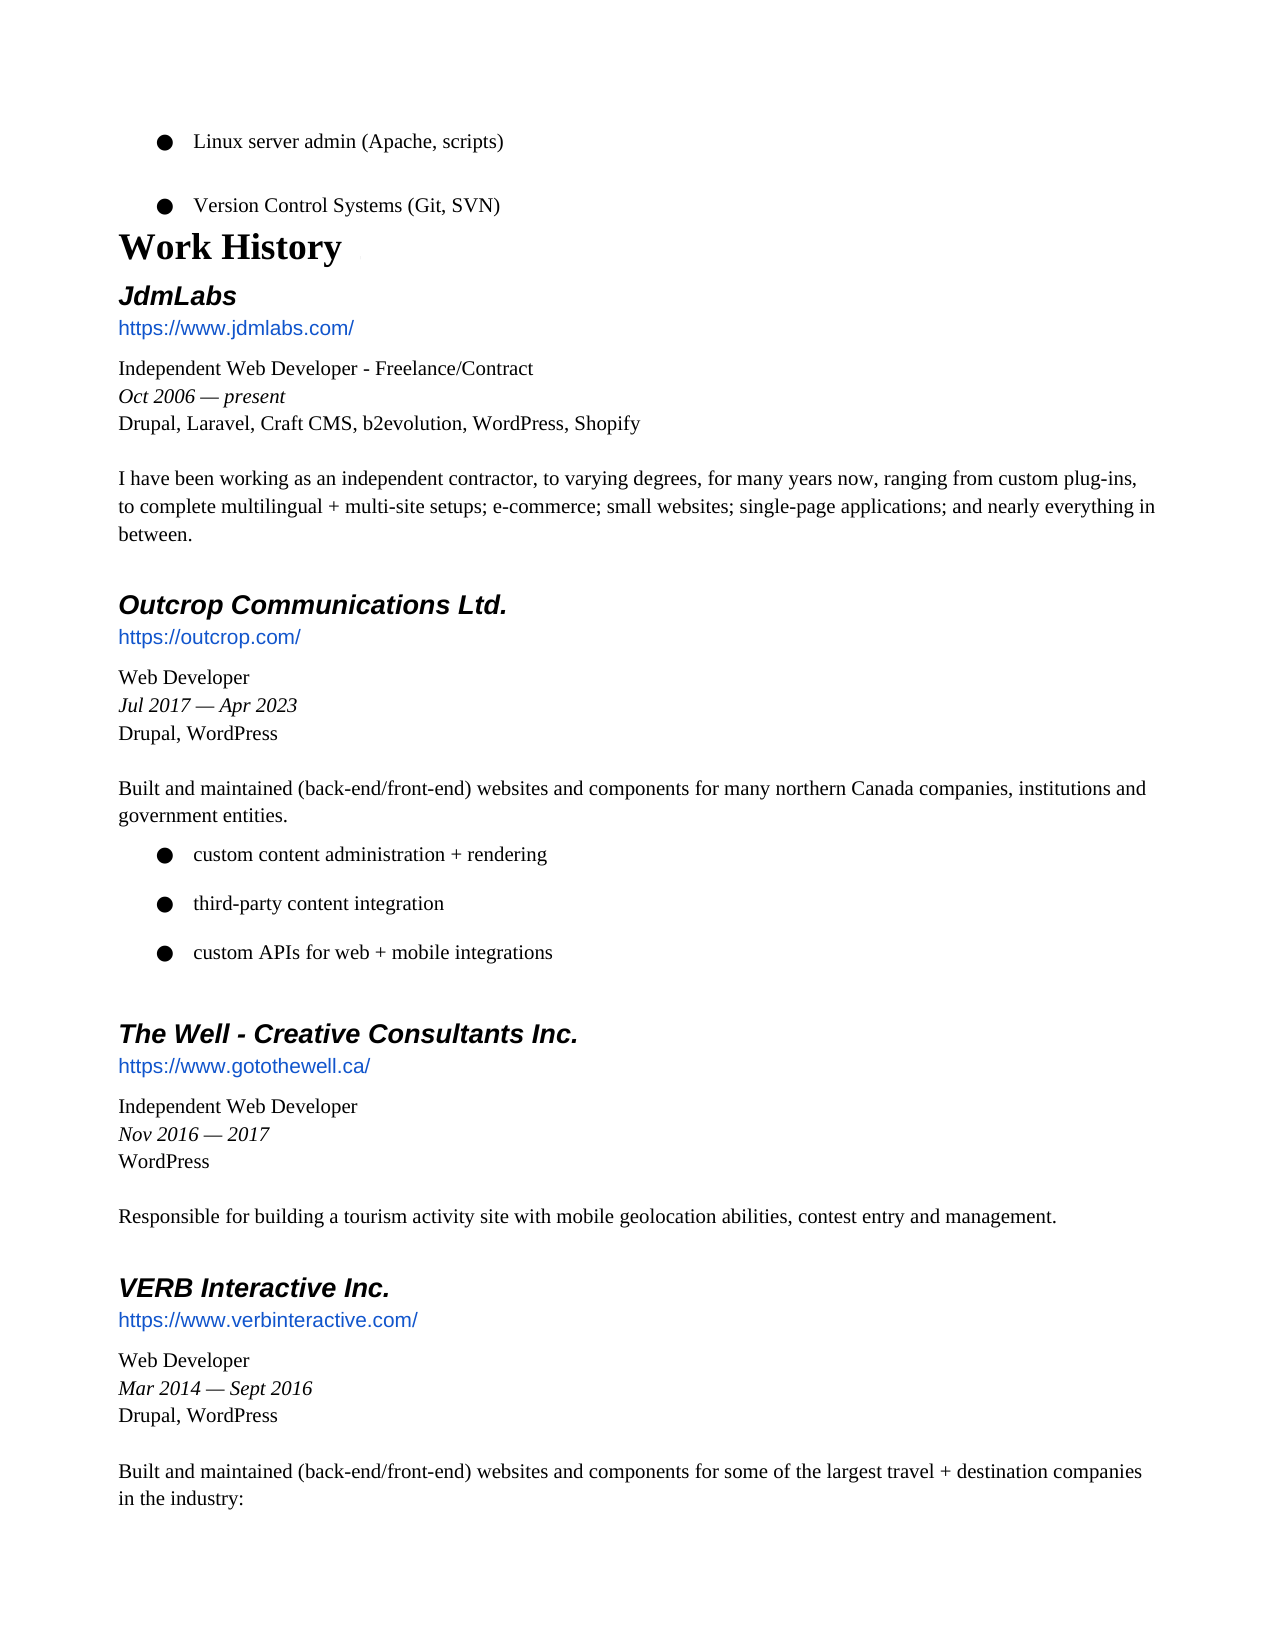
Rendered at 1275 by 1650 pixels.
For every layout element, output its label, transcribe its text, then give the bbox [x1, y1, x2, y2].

text Responsible for building a tourism activity site with mobile geolocation abilities, contest entry and management. [118, 1204, 1157, 1228]
subtitle https://outcrop.com/ [118, 625, 1157, 649]
list Linux server admin (Apache, scripts) [156, 118, 1157, 161]
subtitle Work History [118, 224, 1157, 267]
text Web Developer Mar 2014 — Sept 2016 Drupal, WordPress [118, 1348, 1157, 1427]
text Web Developer Jul 2017 — Apr 2023 Drupal, WordPress [118, 665, 1157, 744]
list third-party content integration [156, 880, 1157, 923]
text Independent Web Developer - Freelance/Contract Oct 2006 — present Drupal, Laravel, Craft CMS, b2evolution, WordPress, Shopify [118, 356, 1157, 435]
subtitle Outcrop Communications Ltd. [118, 589, 1157, 621]
subtitle JdmLabs [118, 280, 1157, 311]
list Version Control Systems (Git, SVN) [156, 182, 1157, 224]
subtitle https://www.gotothewell.ca/ [118, 1054, 1157, 1078]
subtitle The Well - Creative Consultants Inc. [118, 1018, 1157, 1049]
text Built and maintained (back-end/front-end) websites and components for some of the largest travel + destination companies in the industry: [118, 1458, 1157, 1510]
text Built and maintained (back-end/front-end) websites and components for many northern Canada companies, institutions and government entities. [118, 776, 1157, 827]
text I have been working as an independent contractor, to varying degrees, for many years now, ranging from custom plug-ins, to complete multilingual + multi-site setups; e-commerce; small websites; single-page applications; and nearly everything in between. [118, 466, 1157, 546]
list custom content administration + rendering [156, 831, 1157, 873]
subtitle https://www.verbinteractive.com/ [118, 1308, 1157, 1332]
text Independent Web Developer Nov 2016 — 2017 WordPress [118, 1094, 1157, 1173]
subtitle https://www.jdmlabs.com/ [118, 316, 1157, 340]
subtitle VERB Interactive Inc. [118, 1272, 1157, 1303]
list custom APIs for web + mobile integrations [156, 929, 1157, 972]
